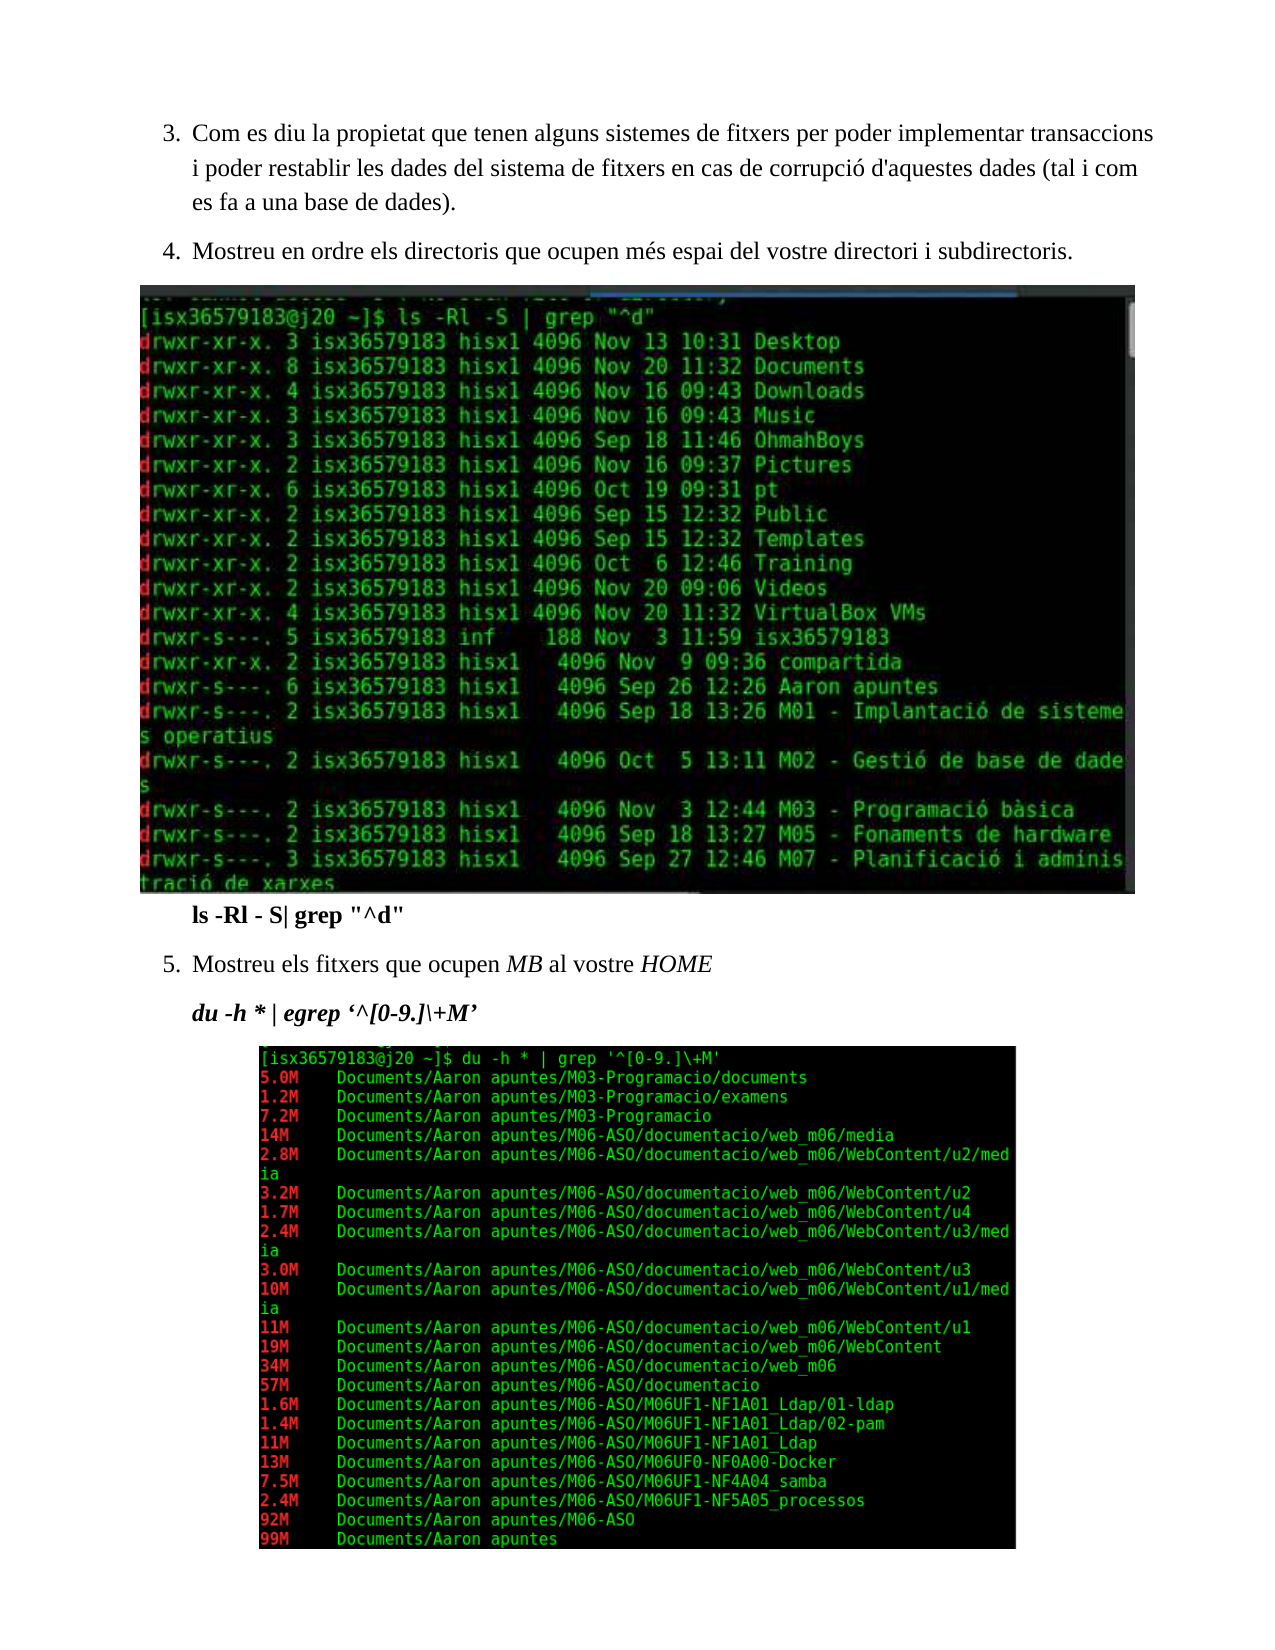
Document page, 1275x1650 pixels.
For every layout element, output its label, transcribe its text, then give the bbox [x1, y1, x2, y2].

list Com es diu la propietat que tenen alguns sistemes de fitxers per poder implementar transaccions i poder restablir les dades del sistema de fitxers en cas de corrupció d'aquestes dades (tal i com es fa a una base de dades). [162, 118, 1157, 216]
list du -h * | egrep ‘^[0-9.]\+M’ [162, 998, 1157, 1027]
list ls -Rl - S| grep "^d" [162, 285, 1157, 928]
list Mostreu en ordre els directoris que ocupen més espai del vostre directori i subdirectoris. [162, 236, 1157, 265]
picture [140, 285, 1135, 894]
list Mostreu els fitxers que ocupen MB al vostre HOME [162, 949, 1157, 977]
picture [259, 1046, 1017, 1549]
